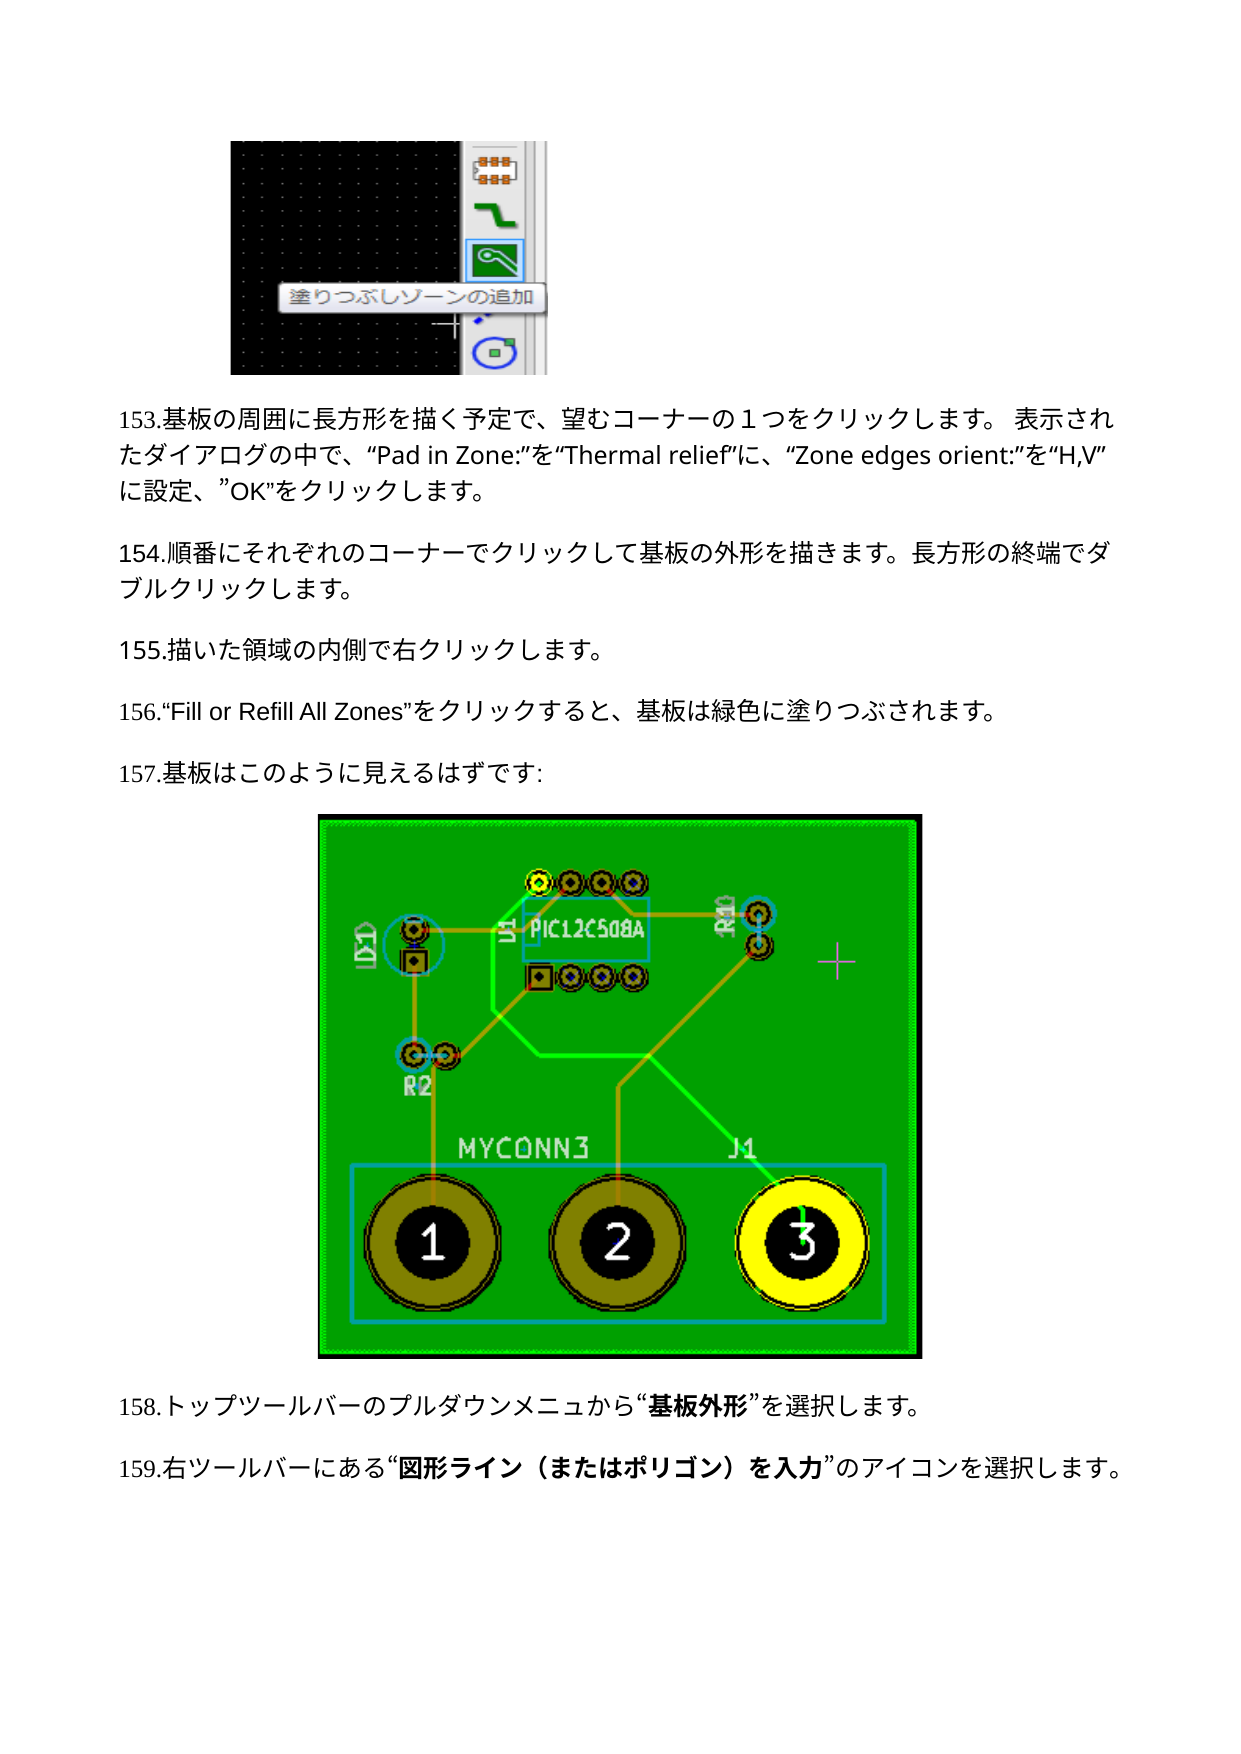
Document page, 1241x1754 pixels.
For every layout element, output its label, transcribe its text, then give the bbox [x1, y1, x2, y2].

picture [230, 141, 548, 375]
picture [317, 814, 923, 1359]
list 基板はこのように見えるはずです: [118, 753, 1122, 789]
list 右ツールバーにある“図形ライン（またはポリゴン）を入力”のアイコンを選択します。 [118, 1448, 1122, 1484]
list 順番にそれぞれのコーナーでクリックして基板の外形を描きます。長方形の終端でダブルクリックします。 [118, 533, 1122, 606]
list トップツールバーのプルダウンメニュから“基板外形”を選択します。 [118, 1387, 1122, 1423]
list 基板の周囲に長方形を描く予定で、望むコーナーの１つをクリックします。 表示されたダイアログの中で、“Pad in Zone:”を“Thermal relief”に、“Zone edges orient:”を“H,V”に設定、”OK”をクリックします。 [118, 399, 1122, 508]
list 描いた領域の内側で右クリックします。 [118, 631, 1122, 667]
list “Fill or Refill All Zones”をクリックすると、基板は緑色に塗りつぶされます。 [118, 692, 1122, 728]
